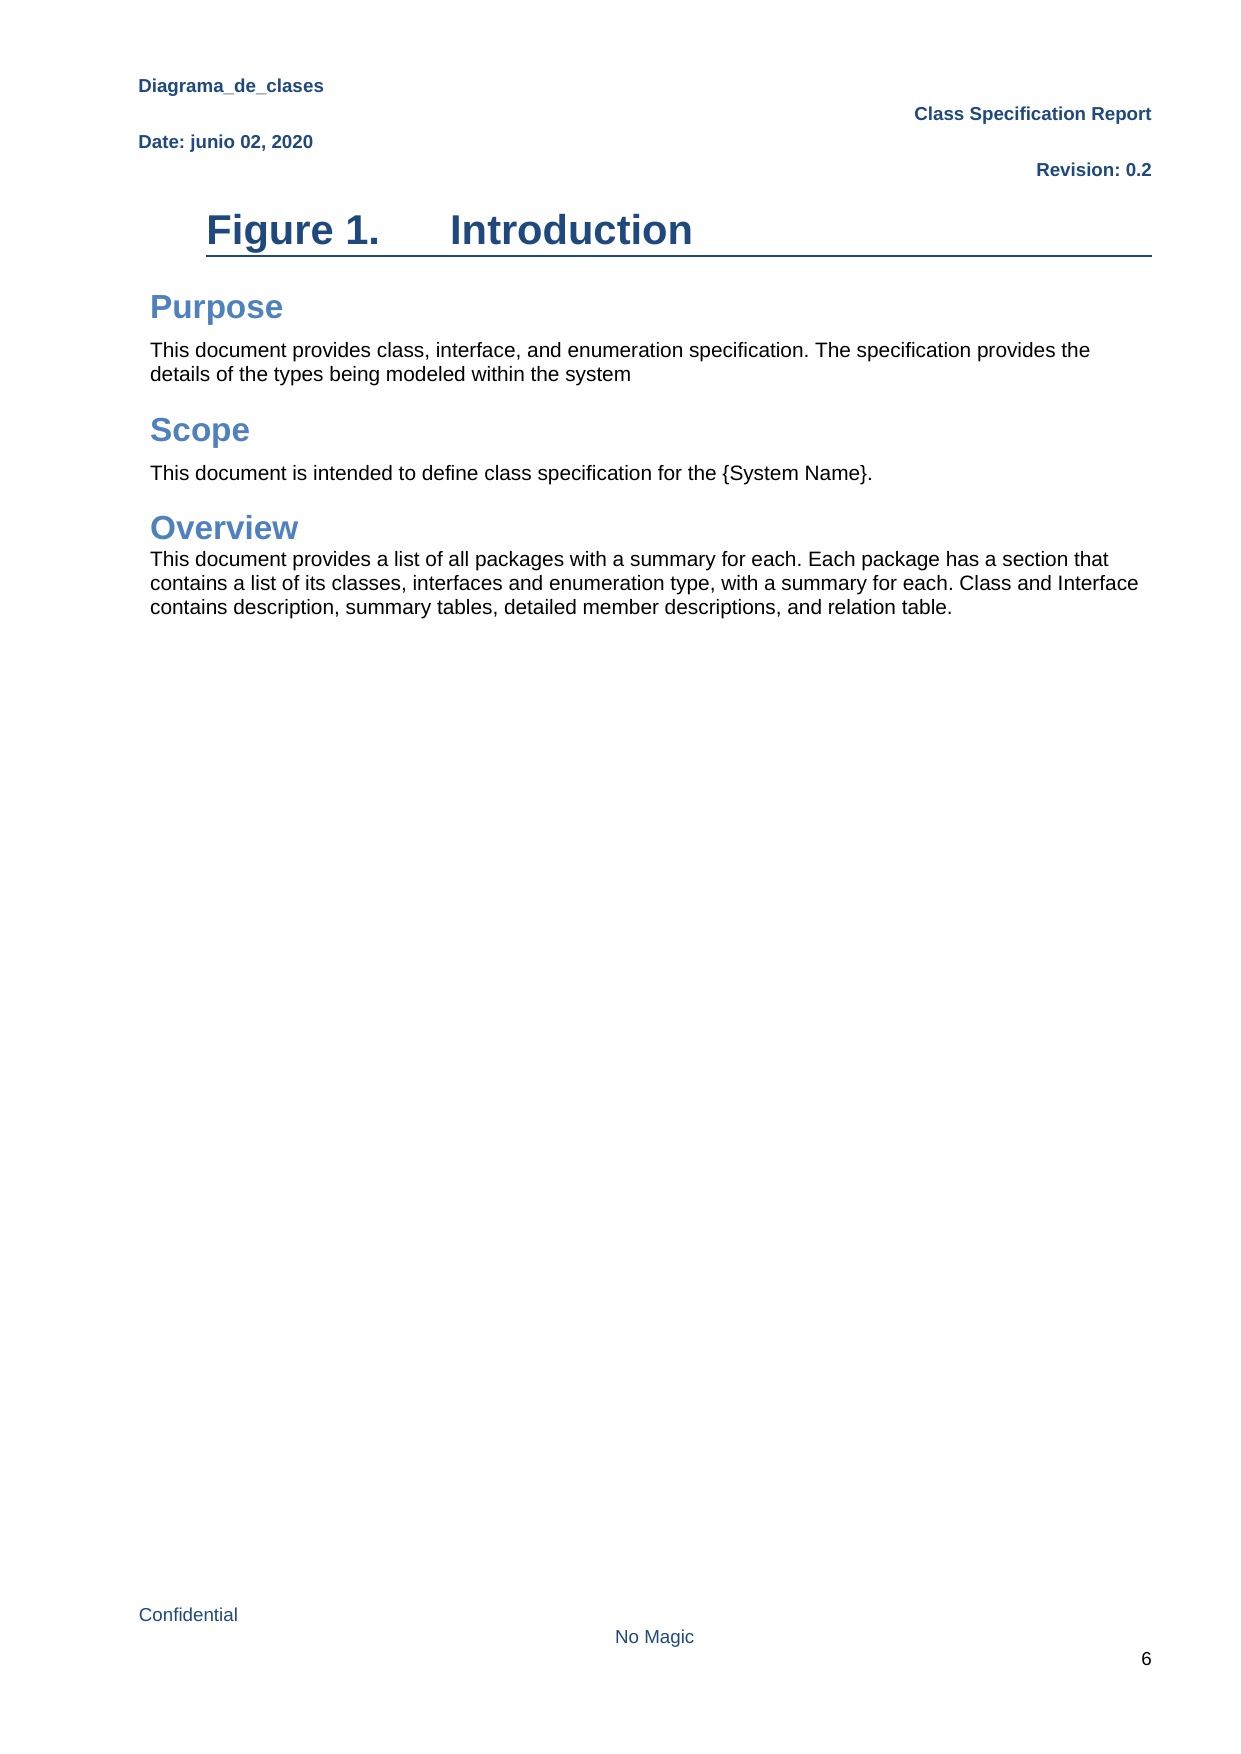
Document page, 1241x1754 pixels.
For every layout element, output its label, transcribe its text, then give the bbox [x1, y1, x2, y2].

subtitle Introduction [206, 205, 1152, 255]
subtitle Overview [150, 508, 1152, 547]
text This document provides class, interface, and enumeration specification. The specification provides the details of the types being modeled within the system [150, 338, 1152, 386]
text This document provides a list of all packages with a summary for each. Each package has a section that contains a list of its classes, interfaces and enumeration type, with a summary for each. Class and Interface contains description, summary tables, detailed member descriptions, and relation table. [150, 547, 1152, 619]
subtitle Scope [150, 409, 1152, 448]
subtitle Purpose [150, 287, 1152, 325]
text This document is intended to define class specification for the {System Name}. [150, 461, 1152, 484]
